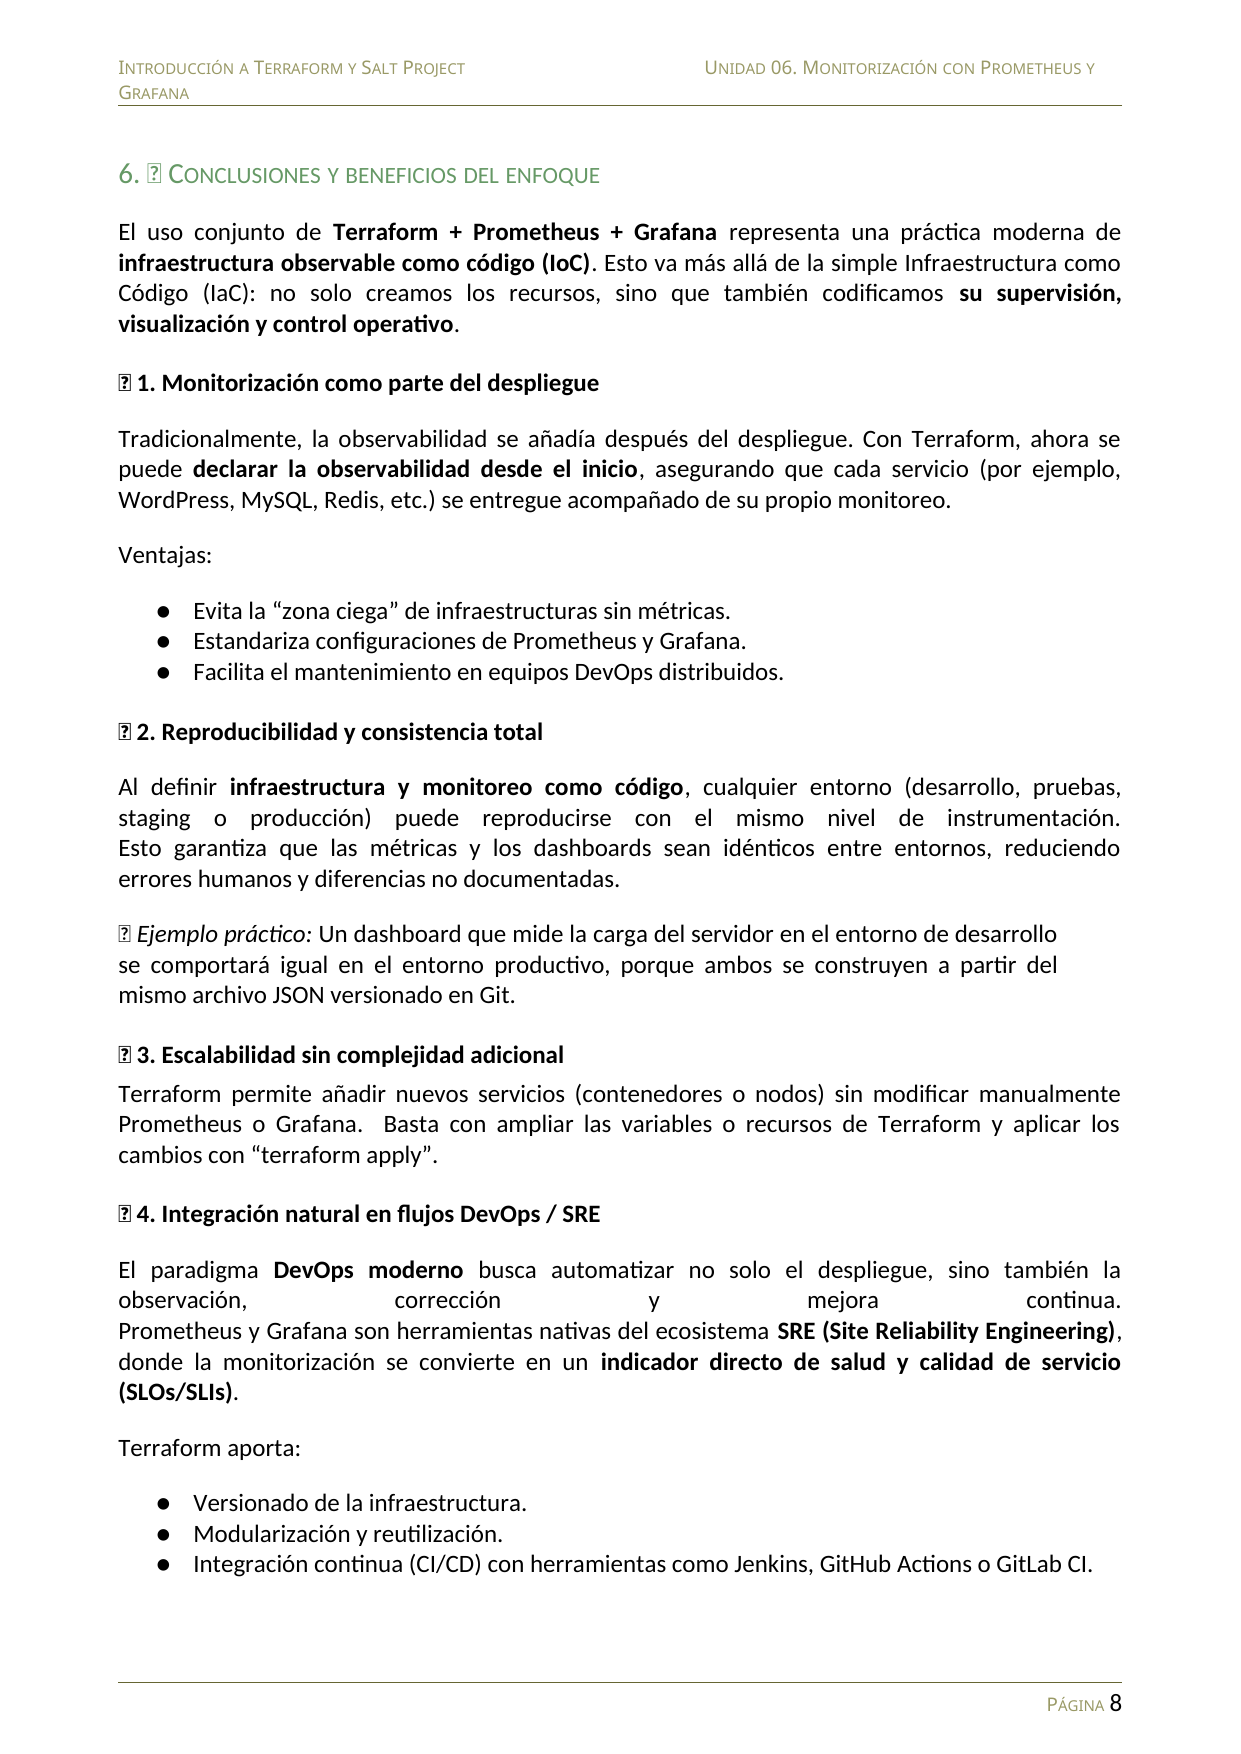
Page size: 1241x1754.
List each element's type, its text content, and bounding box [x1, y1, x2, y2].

text 🔹 3. Escalabilidad sin complejidad adicional [118, 1039, 1122, 1069]
text El uso conjunto de Terraform + Prometheus + Grafana representa una práctica moderna de infraestructura observable como código (IoC). Esto va más allá de la simple Infraestructura como Código (IaC): no solo creamos los recursos, sino que también codificamos su supervisión, visualización y control operativo. [118, 216, 1122, 338]
text Terraform permite añadir nuevos servicios (contenedores o nodos) sin modificar manualmente Prometheus o Grafana. Basta con ampliar las variables o recursos de Terraform y aplicar los cambios con “terraform apply”. [118, 1078, 1122, 1169]
text Terraform aporta: [118, 1432, 1122, 1462]
subtitle 6. 🧠 Conclusiones y beneficios del enfoque [118, 156, 1122, 191]
text 🔹 1. Monitorización como parte del despliegue [118, 367, 1122, 398]
list Integración continua (CI/CD) con herramientas como Jenkins, GitHub Actions o GitLab CI. [156, 1548, 1122, 1579]
text 🔹 2. Reproducibilidad y consistencia total [118, 716, 1122, 746]
text Ventajas: [118, 539, 1122, 570]
list Facilita el mantenimiento en equipos DevOps distribuidos. [156, 656, 1122, 687]
list Modularización y reutilización. [156, 1518, 1122, 1548]
text 💡 Ejemplo práctico: Un dashboard que mide la carga del servidor en el entorno de desarrollo se comportará igual en el entorno productivo, porque ambos se construyen a partir del mismo archivo JSON versionado en Git. [118, 918, 1060, 1010]
text 🔹 4. Integración natural en flujos DevOps / SRE [118, 1199, 1122, 1229]
text Al definir infraestructura y monitoreo como código, cualquier entorno (desarrollo, pruebas, staging o producción) puede reproducirse con el mismo nivel de instrumentación. Esto garantiza que las métricas y los dashboards sean idénticos entre entornos, reduciendo errores humanos y diferencias no documentadas. [118, 771, 1122, 893]
text Tradicionalmente, la observabilidad se añadía después del despliegue. Con Terraform, ahora se puede declarar la observabilidad desde el inicio, asegurando que cada servicio (por ejemplo, WordPress, MySQL, Redis, etc.) se entregue acompañado de su propio monitoreo. [118, 423, 1122, 514]
list Versionado de la infraestructura. [156, 1487, 1122, 1518]
text El paradigma DevOps moderno busca automatizar no solo el despliegue, sino también la observación, corrección y mejora continua. Prometheus y Grafana son herramientas nativas del ecosistema SRE (Site Reliability Engineering), donde la monitorización se convierte en un indicador directo de salud y calidad de servicio (SLOs/SLIs). [118, 1254, 1122, 1407]
list Evita la “zona ciega” de infraestructuras sin métricas. [156, 595, 1122, 626]
list Estandariza configuraciones de Prometheus y Grafana. [156, 626, 1122, 656]
